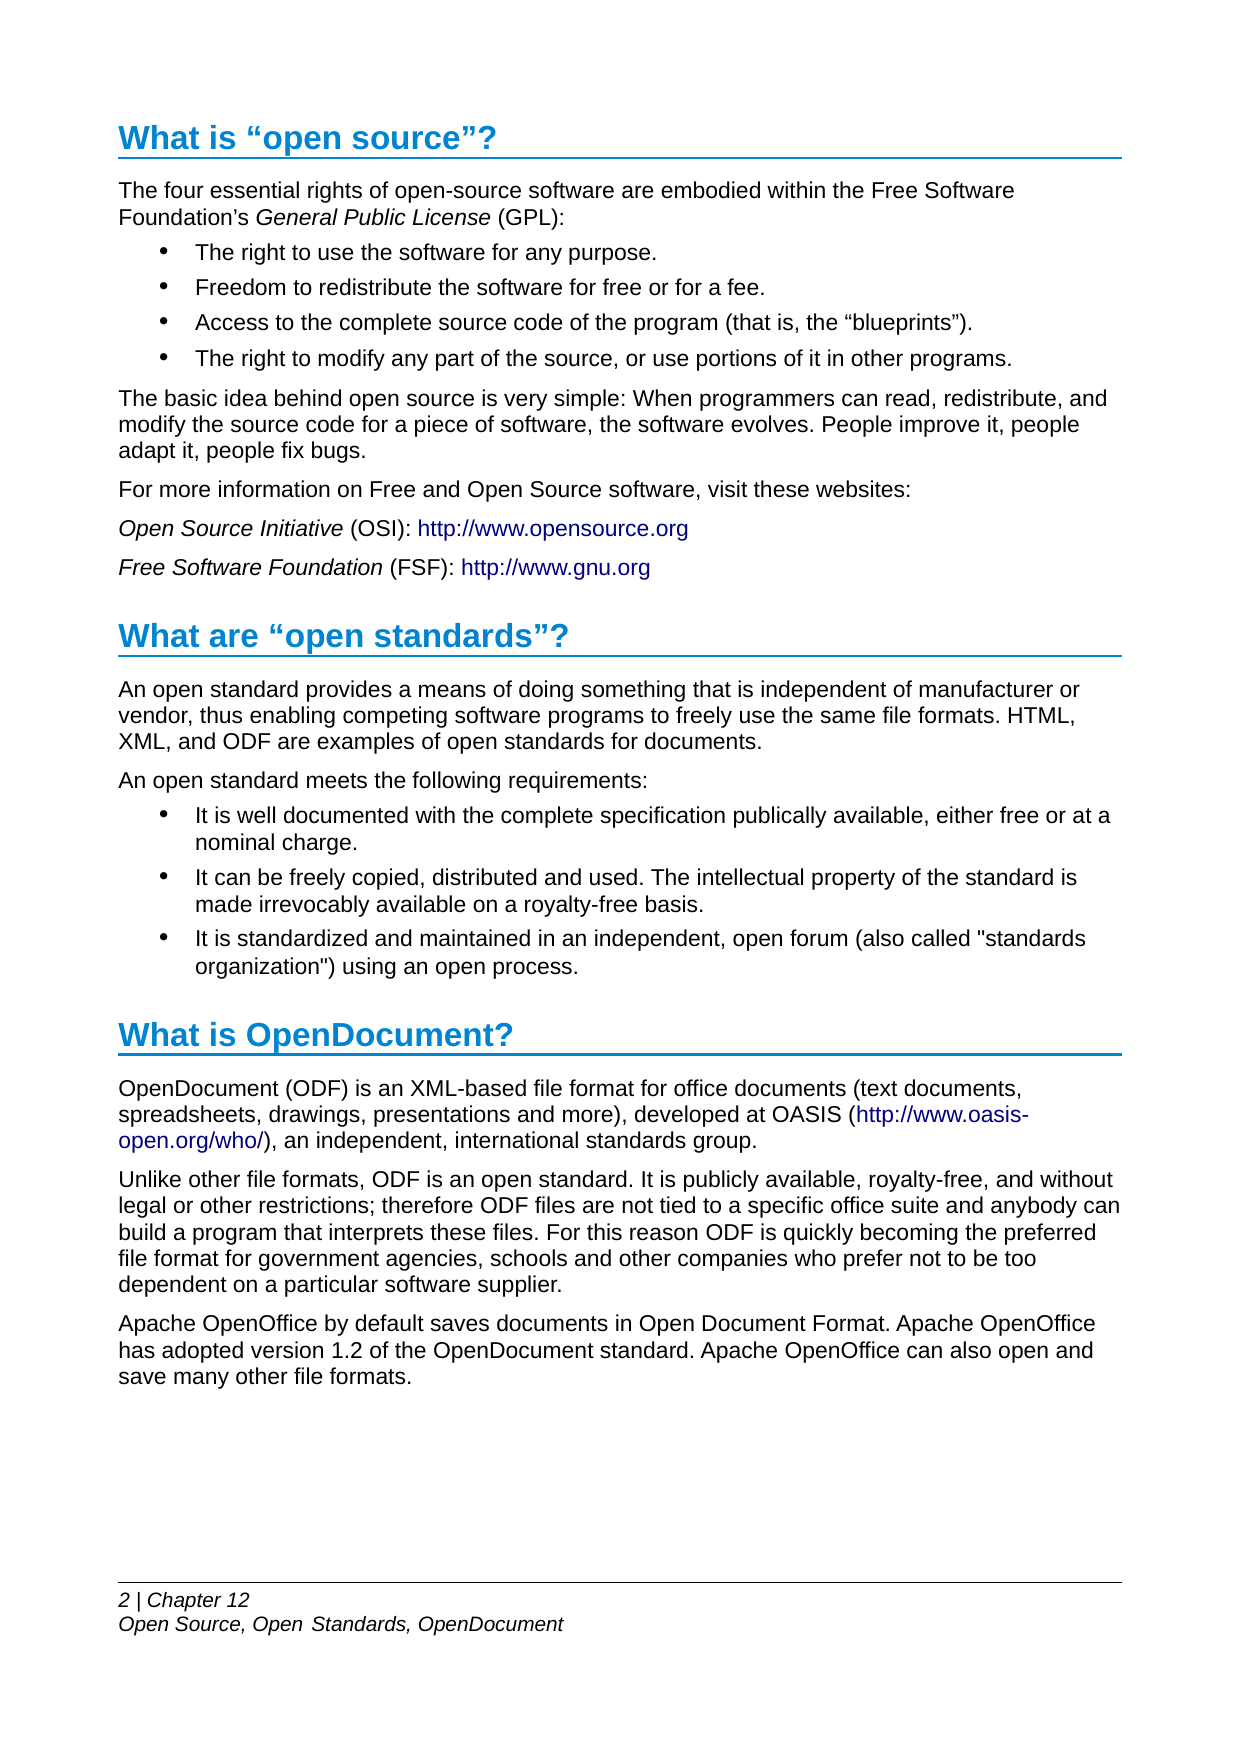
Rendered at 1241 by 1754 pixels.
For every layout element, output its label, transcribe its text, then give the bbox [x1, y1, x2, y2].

text An open standard provides a means of doing something that is independent of manufacturer or vendor, thus enabling competing software programs to freely use the same file formats. HTML, XML, and ODF are examples of open standards for documents. [118, 676, 1122, 755]
subtitle What is “open source”? [118, 118, 1122, 157]
text Apache OpenOffice by default saves documents in Open Document Format. Apache OpenOffice has adopted version 1.2 of the OpenDocument standard. Apache OpenOffice can also open and save many other file formats. [118, 1310, 1122, 1389]
list It is standardized and maintained in an independent, open forum (also called "standards organization") using an open process. [156, 923, 1122, 979]
text Open Source Initiative (OSI): http://www.opensource.org [118, 515, 1122, 541]
text Unlike other file formats, ODF is an open standard. It is publicly available, royalty-free, and without legal or other restrictions; therefore ODF files are not tied to a specific office suite and anybody can build a program that interprets these files. For this reason ODF is quickly becoming the preferred file format for government agencies, schools and other companies who prefer not to be too dependent on a particular software supplier. [118, 1166, 1122, 1298]
list Freedom to redistribute the software for free or for a fee. [156, 272, 1122, 301]
subtitle What is OpenDocument? [118, 1015, 1122, 1053]
list An open standard meets the following requirements: [118, 767, 1122, 793]
list It can be freely copied, distributed and used. The intellectual property of the standard is made irrevocably available on a royalty-free basis. [156, 862, 1122, 917]
list It is well documented with the complete specification publically available, either free or at a nominal charge. [156, 800, 1122, 856]
subtitle What are “open standards”? [118, 616, 1122, 655]
text OpenDocument (ODF) is an XML-based file format for office documents (text documents, spreadsheets, drawings, presentations and more), developed at OASIS (http://www.oasis-open.org/who/), an independent, international standards group. [118, 1074, 1122, 1153]
text For more information on Free and Open Source software, visit these websites: [118, 476, 1122, 502]
list The right to use the software for any purpose. [156, 237, 1122, 266]
list The four essential rights of open-source software are embodied within the Free Software Foundation’s General Public License (GPL): [118, 177, 1122, 230]
text The basic idea behind open source is very simple: When programmers can read, redistribute, and modify the source code for a piece of software, the software evolves. People improve it, people adapt it, people fix bugs. [118, 384, 1122, 463]
text Free Software Foundation (FSF): http://www.gnu.org [118, 554, 1122, 580]
list The right to modify any part of the source, or use portions of it in other programs. [156, 343, 1122, 372]
list Access to the complete source code of the program (that is, the “blueprints”). [156, 307, 1122, 337]
